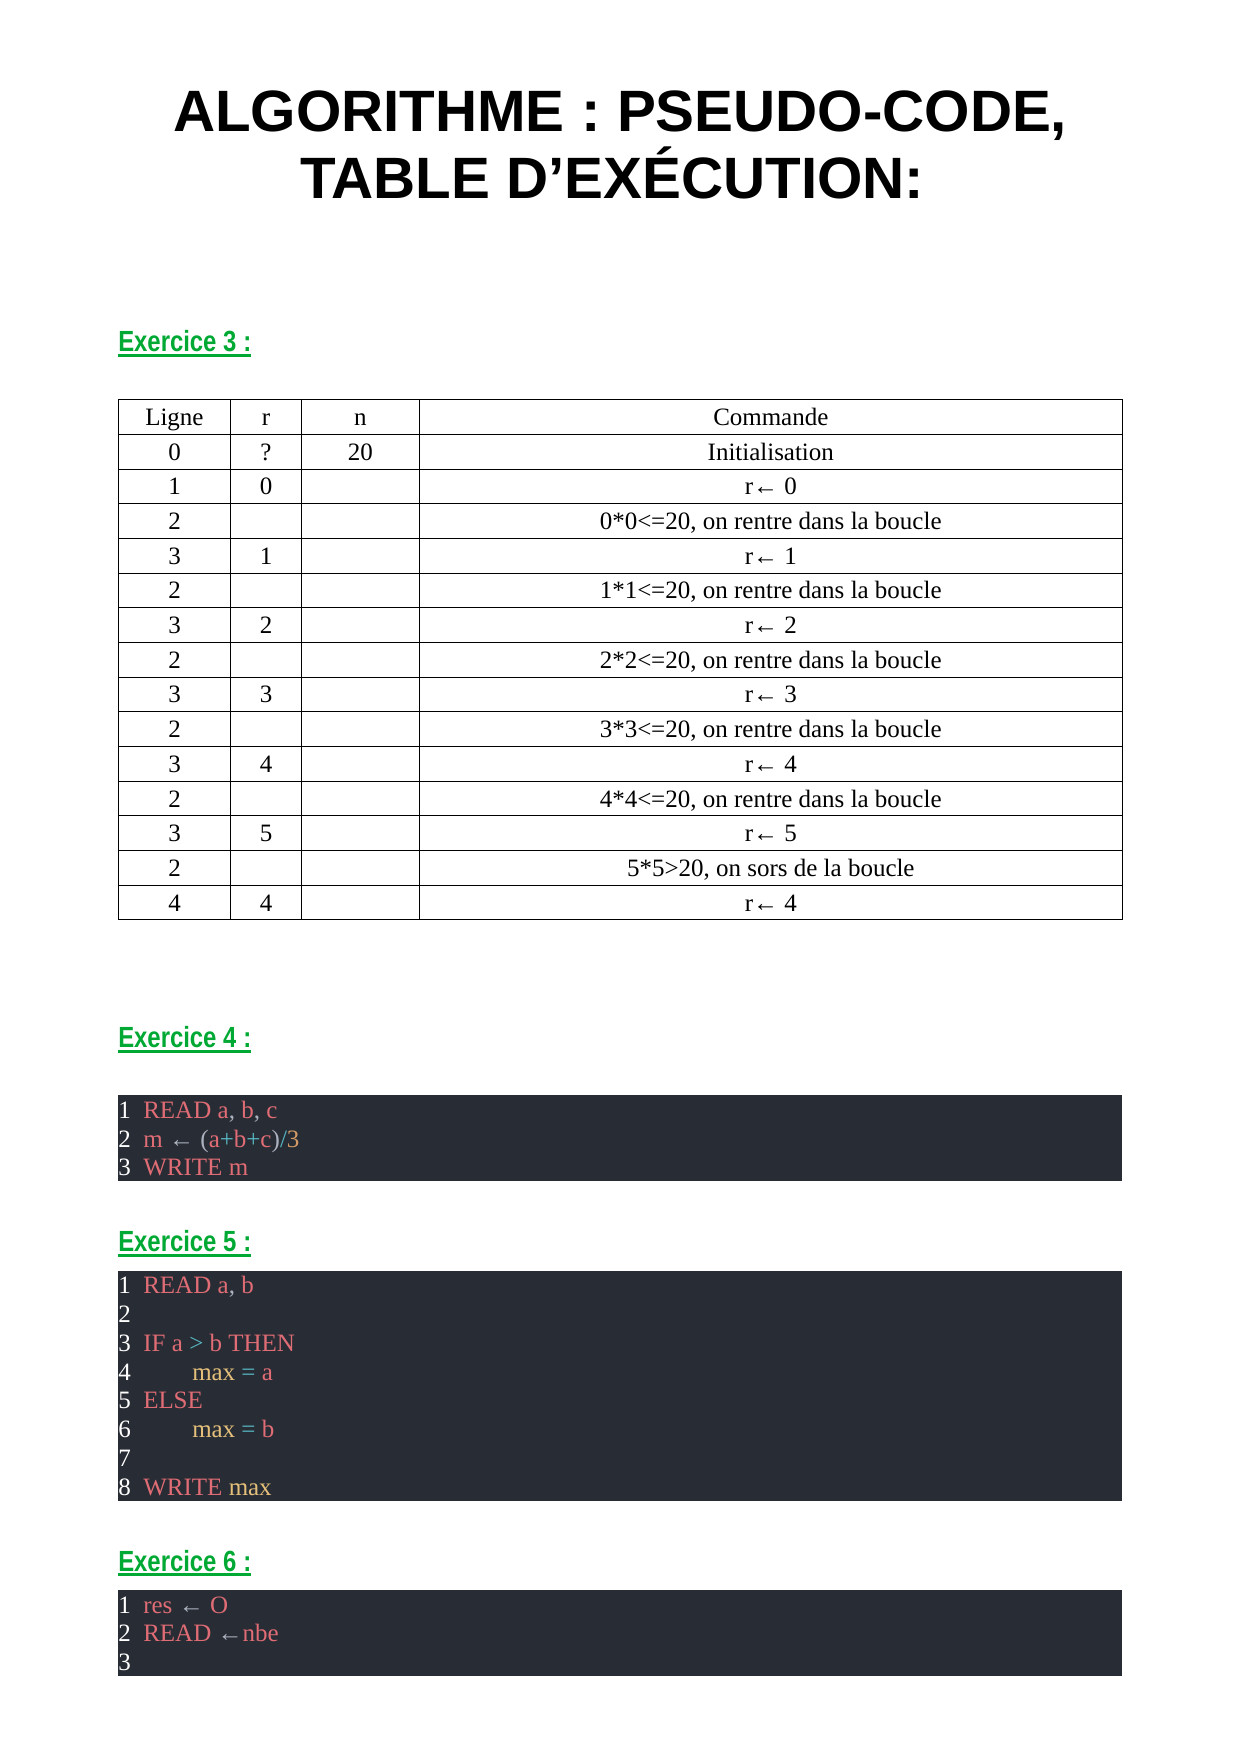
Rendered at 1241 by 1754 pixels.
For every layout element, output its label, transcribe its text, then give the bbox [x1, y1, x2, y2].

text 2 [118, 1299, 1122, 1328]
table_cell [231, 712, 301, 746]
subtitle Exercice 5 : [118, 1224, 1122, 1258]
text 3 IF a > b THEN [118, 1328, 1122, 1357]
table_cell 3 [119, 678, 230, 711]
table_cell [231, 643, 301, 677]
text 2 m ← (a+b+c)/3 [118, 1124, 1122, 1152]
table_cell [302, 470, 419, 503]
table_cell 5 [231, 816, 301, 850]
table_cell [302, 504, 419, 538]
table_cell 2 [119, 782, 230, 815]
table_cell 4 [231, 747, 301, 781]
table_cell 4*4<=20, on rentre dans la boucle [420, 782, 1122, 815]
table_cell [302, 816, 419, 850]
text 1 READ a, b, c [118, 1095, 1122, 1124]
table_cell r← 4 [420, 747, 1122, 781]
text 5 ELSE [118, 1386, 1122, 1414]
table_cell [302, 747, 419, 781]
table_cell [302, 886, 419, 919]
table_cell 1 [119, 470, 230, 503]
table_cell 3 [119, 608, 230, 642]
table_header r [231, 400, 301, 434]
table_cell 3 [119, 816, 230, 850]
table_cell r← 4 [420, 886, 1122, 919]
text 3 WRITE m [118, 1152, 1122, 1181]
table_cell Initialisation [420, 435, 1122, 468]
table_cell r← 1 [420, 539, 1122, 572]
table_cell 2*2<=20, on rentre dans la boucle [420, 643, 1122, 677]
table_cell [302, 712, 419, 746]
table_cell 0 [119, 435, 230, 468]
table_cell r← 0 [420, 470, 1122, 503]
table_cell 2 [119, 851, 230, 885]
table_cell 3 [119, 539, 230, 572]
table_cell 3 [231, 678, 301, 711]
table_cell 4 [119, 886, 230, 919]
table_header n [302, 400, 419, 434]
table_cell [231, 574, 301, 607]
text 3 [118, 1647, 1122, 1676]
table_cell 0*0<=20, on rentre dans la boucle [420, 504, 1122, 538]
table_cell [302, 608, 419, 642]
table_cell r← 2 [420, 608, 1122, 642]
table_cell 2 [119, 574, 230, 607]
table_cell [302, 851, 419, 885]
table_cell [302, 643, 419, 677]
text 8 WRITE max [118, 1472, 1122, 1501]
table_cell r← 3 [420, 678, 1122, 711]
table_cell r← 5 [420, 816, 1122, 850]
table_cell [302, 574, 419, 607]
table_cell 20 [302, 435, 419, 468]
text 1 res ← O [118, 1590, 1122, 1618]
title ALGORITHME : PSEUDO-CODE, TABLE D’EXÉCUTION: [118, 77, 1122, 211]
text 4 max = a [118, 1357, 1122, 1386]
text 1 READ a, b [118, 1271, 1122, 1299]
table_cell [231, 504, 301, 538]
table_cell 2 [119, 643, 230, 677]
table_cell 3*3<=20, on rentre dans la boucle [420, 712, 1122, 746]
subtitle Exercice 6 : [251, 1544, 1122, 1577]
subtitle Exercice 4 : [251, 1020, 1122, 1054]
table_header Commande [420, 400, 1122, 434]
table_cell 4 [231, 886, 301, 919]
table_cell 2 [119, 504, 230, 538]
subtitle Exercice 3 : [251, 324, 1122, 358]
text 6 max = b [118, 1414, 1122, 1443]
table_cell [231, 851, 301, 885]
text 7 [118, 1443, 1122, 1472]
table_cell [302, 678, 419, 711]
table_cell 2 [231, 608, 301, 642]
table_cell [231, 782, 301, 815]
table_cell 1 [231, 539, 301, 572]
table_header Ligne [119, 400, 230, 434]
text 2 READ ←nbe [118, 1618, 1122, 1647]
table_cell 1*1<=20, on rentre dans la boucle [420, 574, 1122, 607]
table_cell [302, 539, 419, 572]
table_cell 0 [231, 470, 301, 503]
table_cell 2 [119, 712, 230, 746]
table_cell 5*5>20, on sors de la boucle [420, 851, 1122, 885]
table_cell ? [231, 435, 301, 468]
table_cell 3 [119, 747, 230, 781]
table_cell [302, 782, 419, 815]
